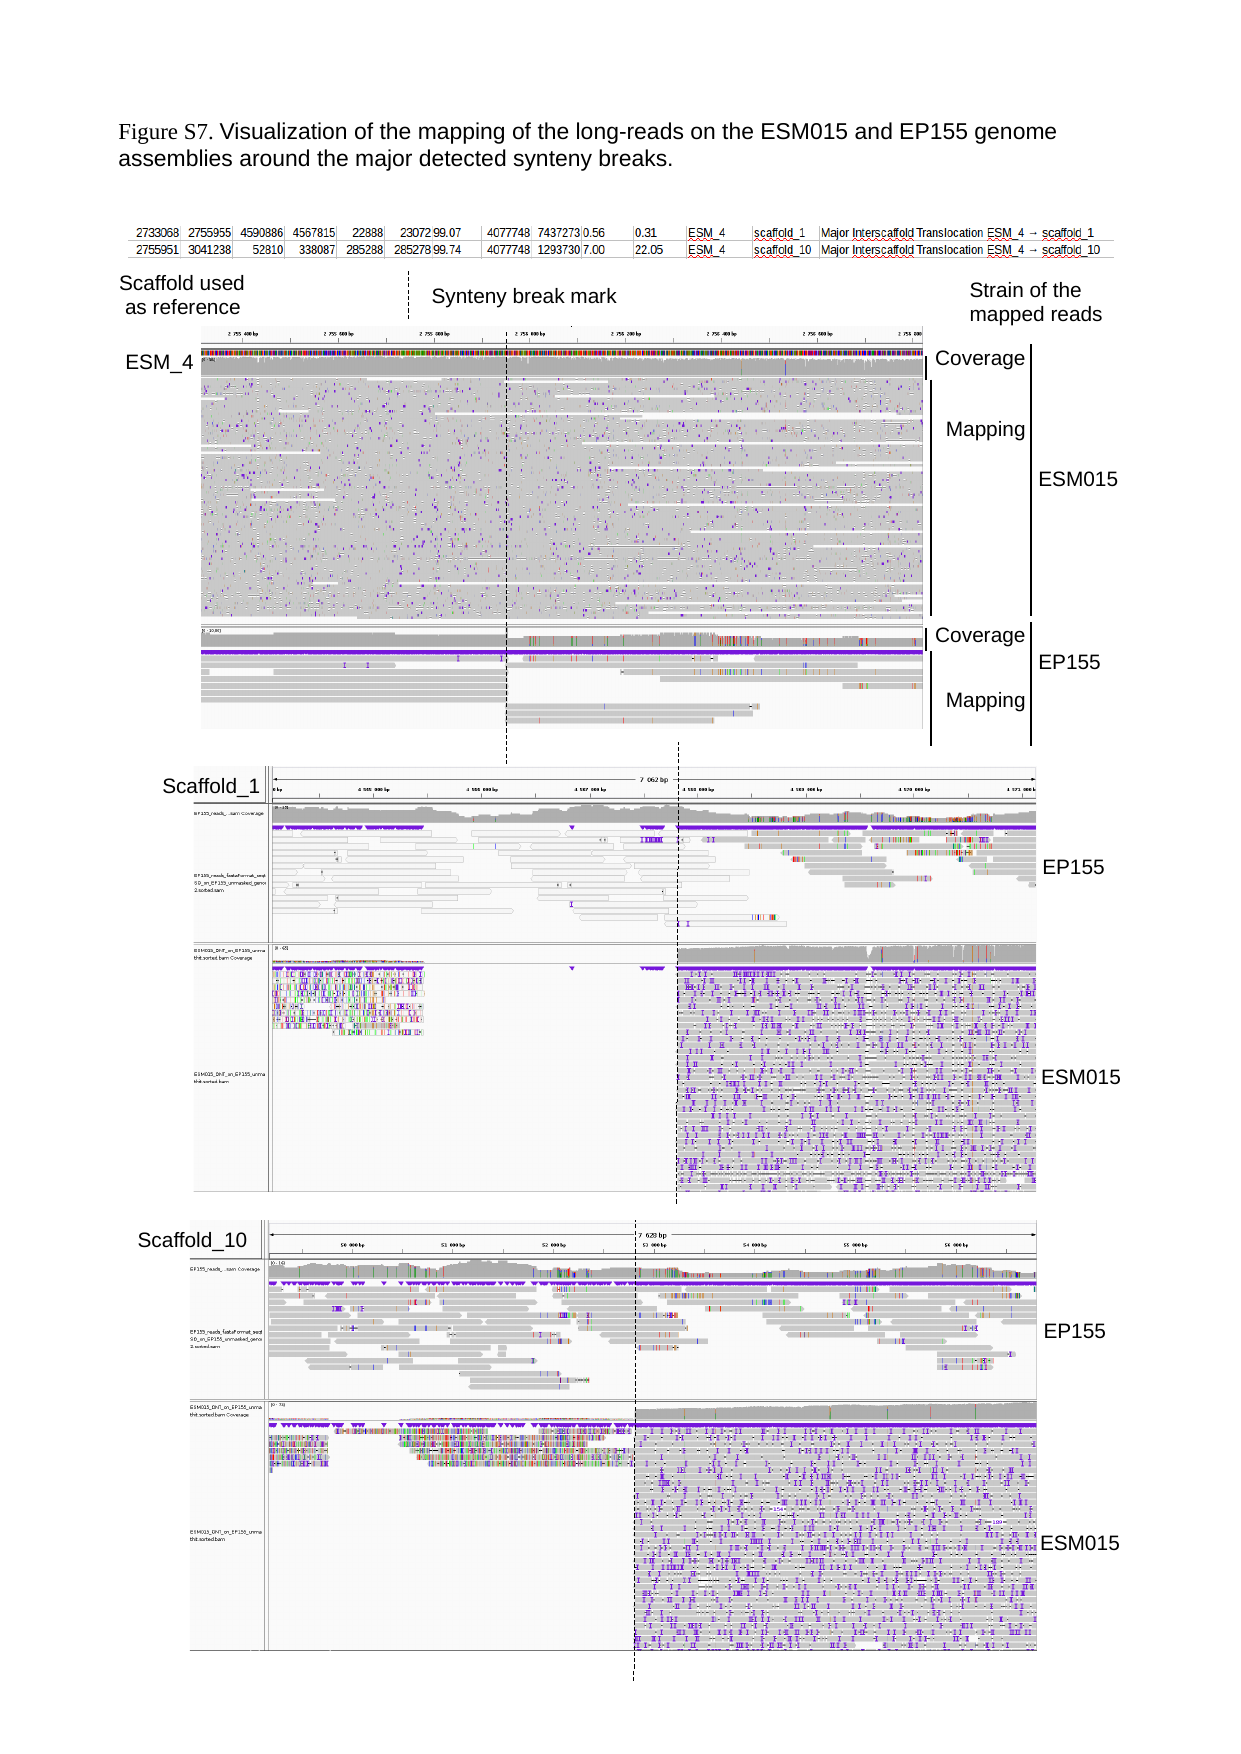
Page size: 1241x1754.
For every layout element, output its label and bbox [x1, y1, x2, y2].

picture [128, 226, 1114, 259]
picture [201, 326, 923, 729]
picture [189, 1220, 1037, 1651]
picture [193, 766, 1037, 1192]
